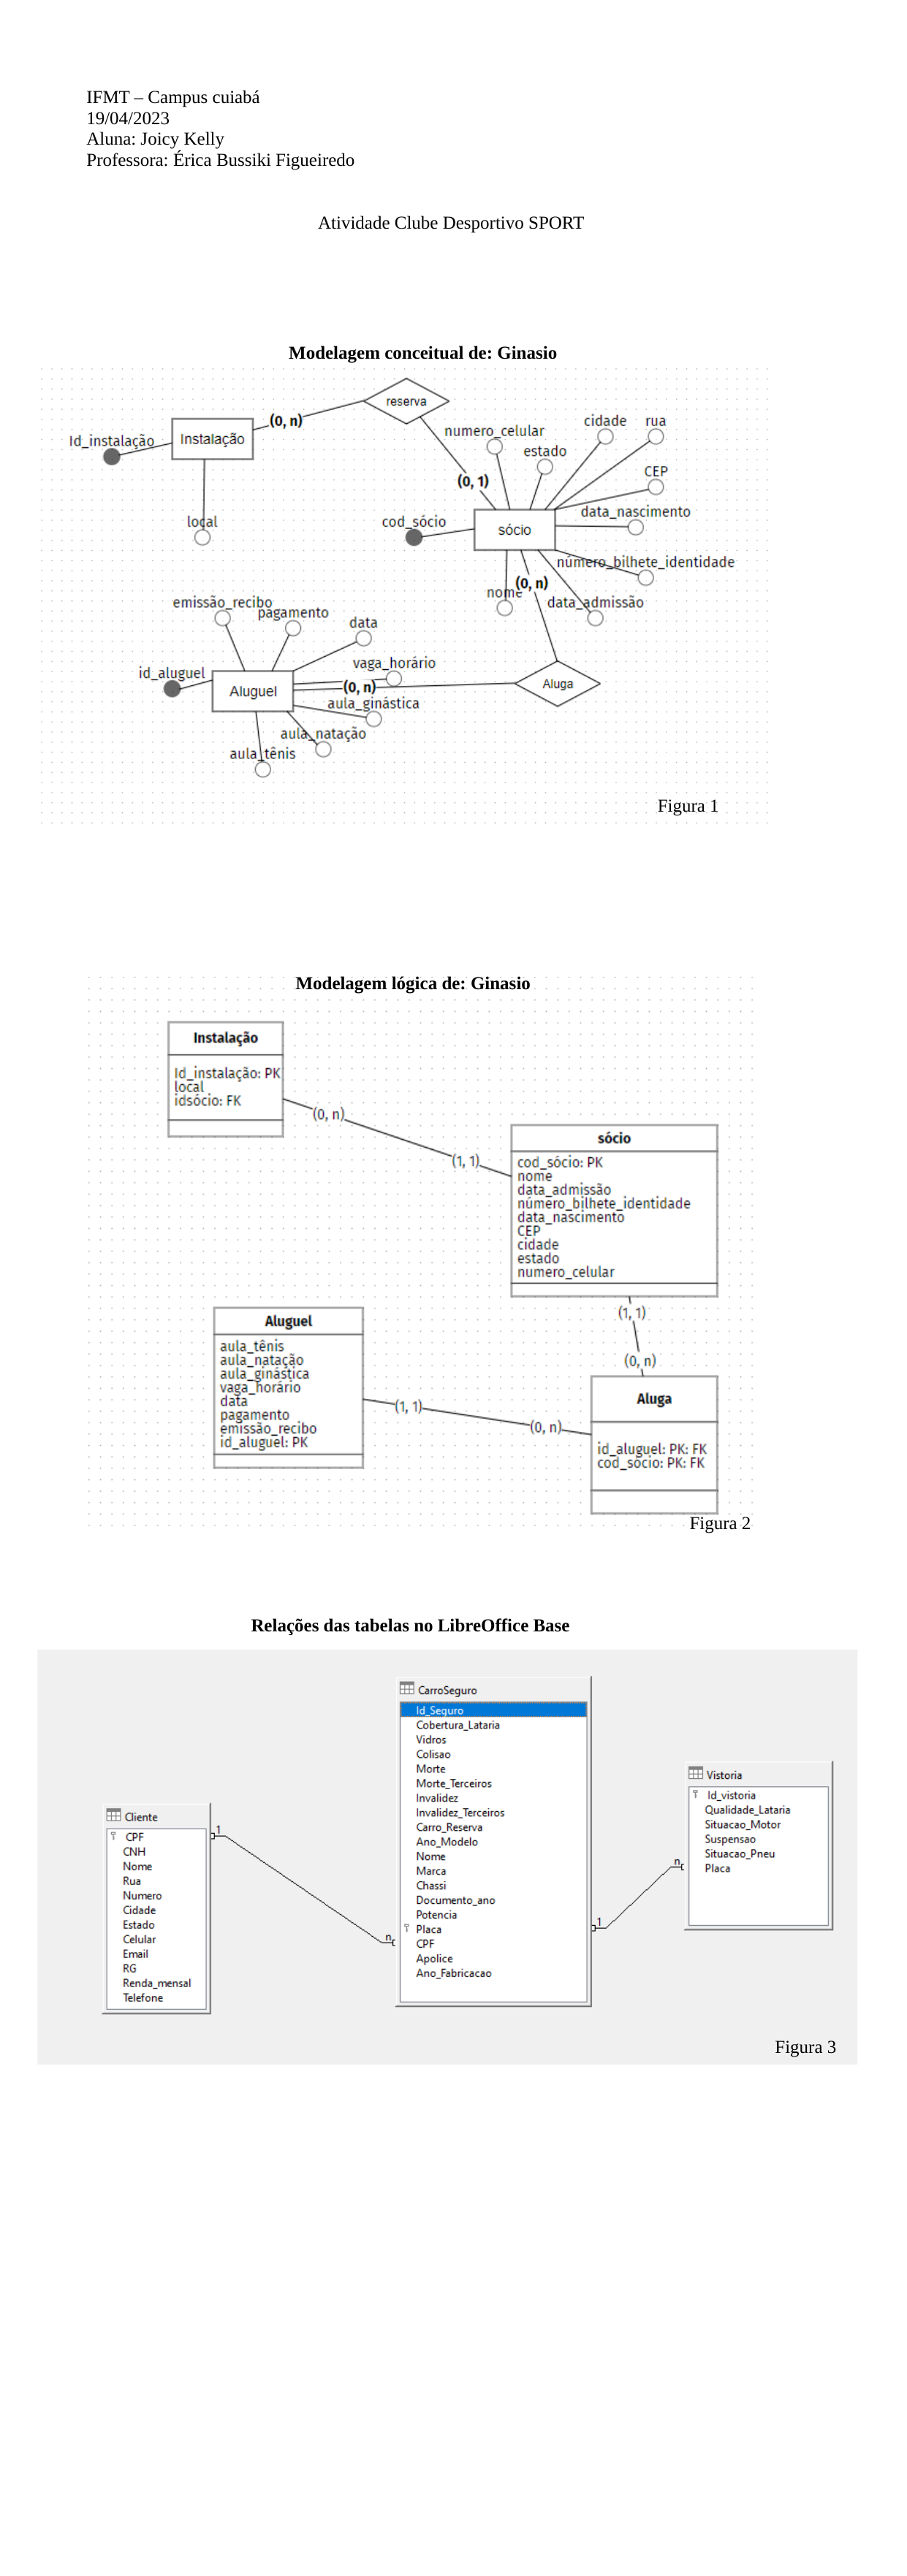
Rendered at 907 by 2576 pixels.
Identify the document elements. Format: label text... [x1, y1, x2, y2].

picture [82, 977, 759, 1534]
text 19/04/2023 [86, 107, 820, 129]
text Atividade Clube Desportivo SPORT [86, 213, 820, 233]
picture [34, 360, 769, 826]
text Professora: Érica Bussiki Figueiredo [86, 149, 820, 170]
text IFMT – Campus cuiabá [86, 86, 820, 107]
picture [37, 1650, 858, 2065]
text Aluna: Joicy Kelly [86, 129, 820, 149]
